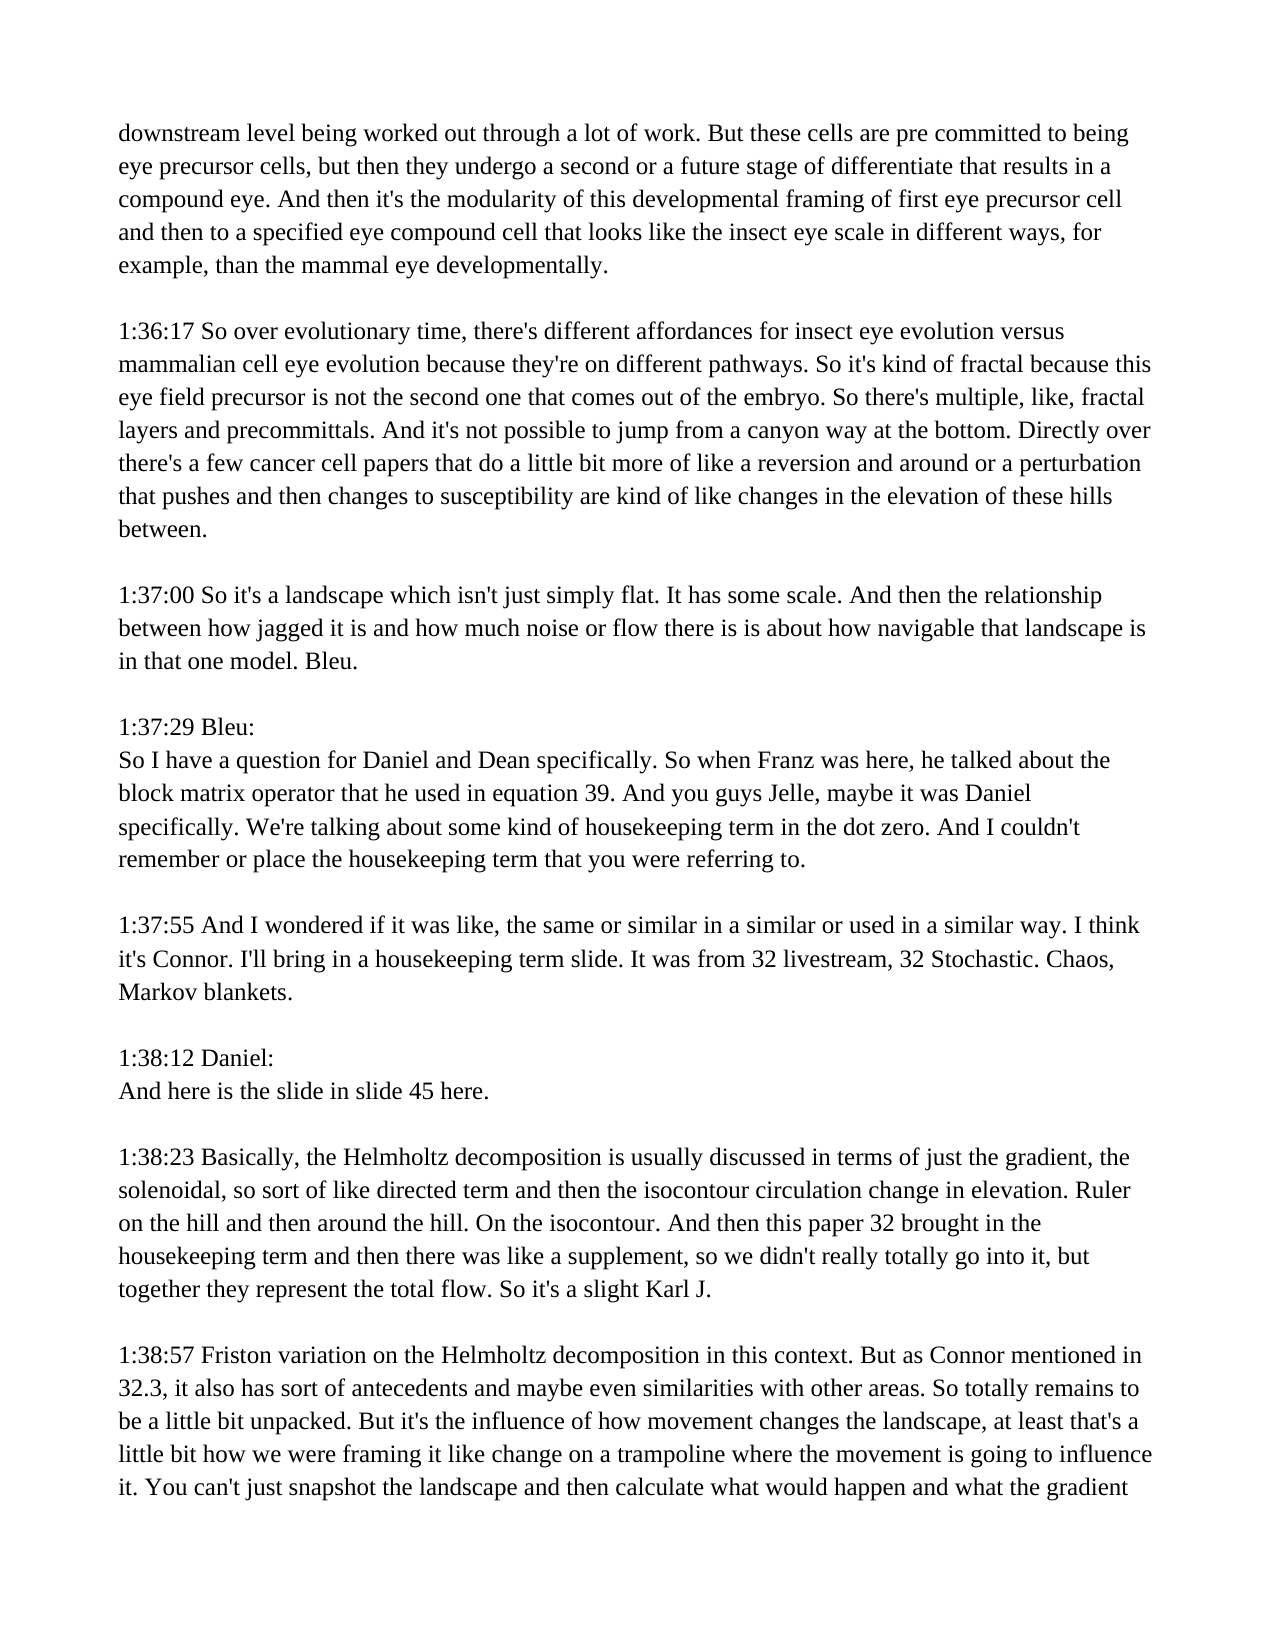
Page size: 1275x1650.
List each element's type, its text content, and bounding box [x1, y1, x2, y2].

text downstream level being worked out through a lot of work. But these cells are pre committed to being eye precursor cells, but then they undergo a second or a future stage of differentiate that results in a compound eye. And then it's the modularity of this developmental framing of first eye precursor cell and then to a specified eye compound cell that looks like the insect eye scale in different ways, for example, than the mammal eye developmentally. 1:36:17 So over evolutionary time, there's different affordances for insect eye evolution versus mammalian cell eye evolution because they're on different pathways. So it's kind of fractal because this eye field precursor is not the second one that comes out of the embryo. So there's multiple, like, fractal layers and precommittals. And it's not possible to jump from a canyon way at the bottom. Directly over there's a few cancer cell papers that do a little bit more of like a reversion and around or a perturbation that pushes and then changes to susceptibility are kind of like changes in the elevation of these hills between. 1:37:00 So it's a landscape which isn't just simply flat. It has some scale. And then the relationship between how jagged it is and how much noise or flow there is is about how navigable that landscape is in that one model. Bleu. 1:37:29 Bleu: So I have a question for Daniel and Dean specifically. So when Franz was here, he talked about the block matrix operator that he used in equation 39. And you guys Jelle, maybe it was Daniel specifically. We're talking about some kind of housekeeping term in the dot zero. And I couldn't remember or place the housekeeping term that you were referring to. 1:37:55 And I wondered if it was like, the same or similar in a similar or used in a similar way. I think it's Connor. I'll bring in a housekeeping term slide. It was from 32 livestream, 32 Stochastic. Chaos, Markov blankets. 1:38:12 Daniel: And here is the slide in slide 45 here. 1:38:23 Basically, the Helmholtz decomposition is usually discussed in terms of just the gradient, the solenoidal, so sort of like directed term and then the isocontour circulation change in elevation. Ruler on the hill and then around the hill. On the isocontour. And then this paper 32 brought in the housekeeping term and then there was like a supplement, so we didn't really totally go into it, but together they represent the total flow. So it's a slight Karl J. 1:38:57 Friston variation on the Helmholtz decomposition in this context. But as Connor mentioned in 32.3, it also has sort of antecedents and maybe even similarities with other areas. So totally remains to be a little bit unpacked. But it's the influence of how movement changes the landscape, at least that's a little bit how we were framing it like change on a trampoline where the movement is going to influence it. You can't just snapshot the landscape and then calculate what would happen and what the gradient [118, 118, 1157, 1501]
